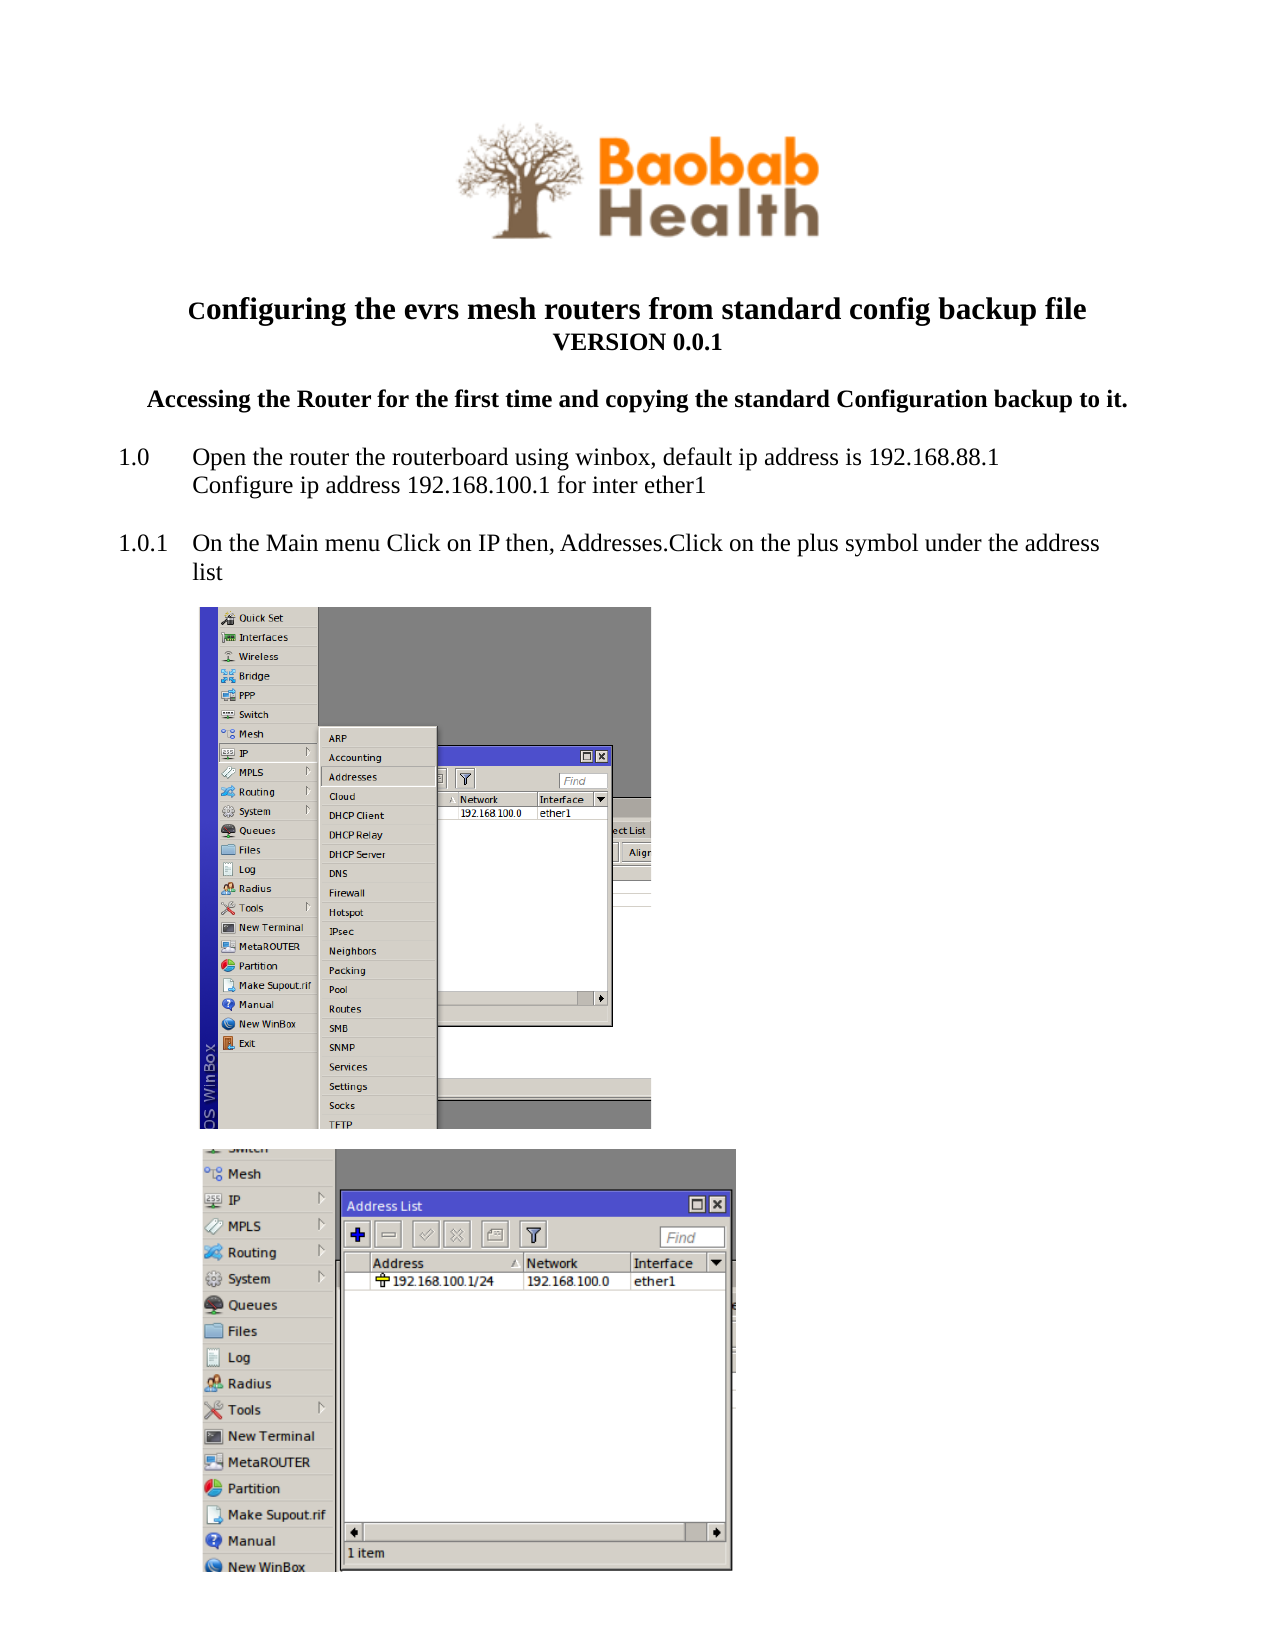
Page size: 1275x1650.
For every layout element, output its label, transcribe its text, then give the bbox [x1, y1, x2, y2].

picture [202, 1149, 736, 1572]
text VERSION 0.0.1 [118, 327, 1157, 355]
text Configure ip address 192.168.100.1 for inter ether1 [118, 470, 1157, 499]
text 1.0.1 On the Main menu Click on IP then, Addresses.Click on the plus symbol under the address list [118, 528, 1157, 585]
text 1.0 Open the router the routerboard using winbox, default ip address is 192.168.88.1 [118, 442, 1157, 470]
text Configuring the evrs mesh routers from standard config backup file [118, 291, 1157, 327]
picture [198, 607, 652, 1129]
text Accessing the Router for the first time and copying the standard Configuration backup to it. [118, 384, 1157, 413]
picture [451, 118, 824, 244]
